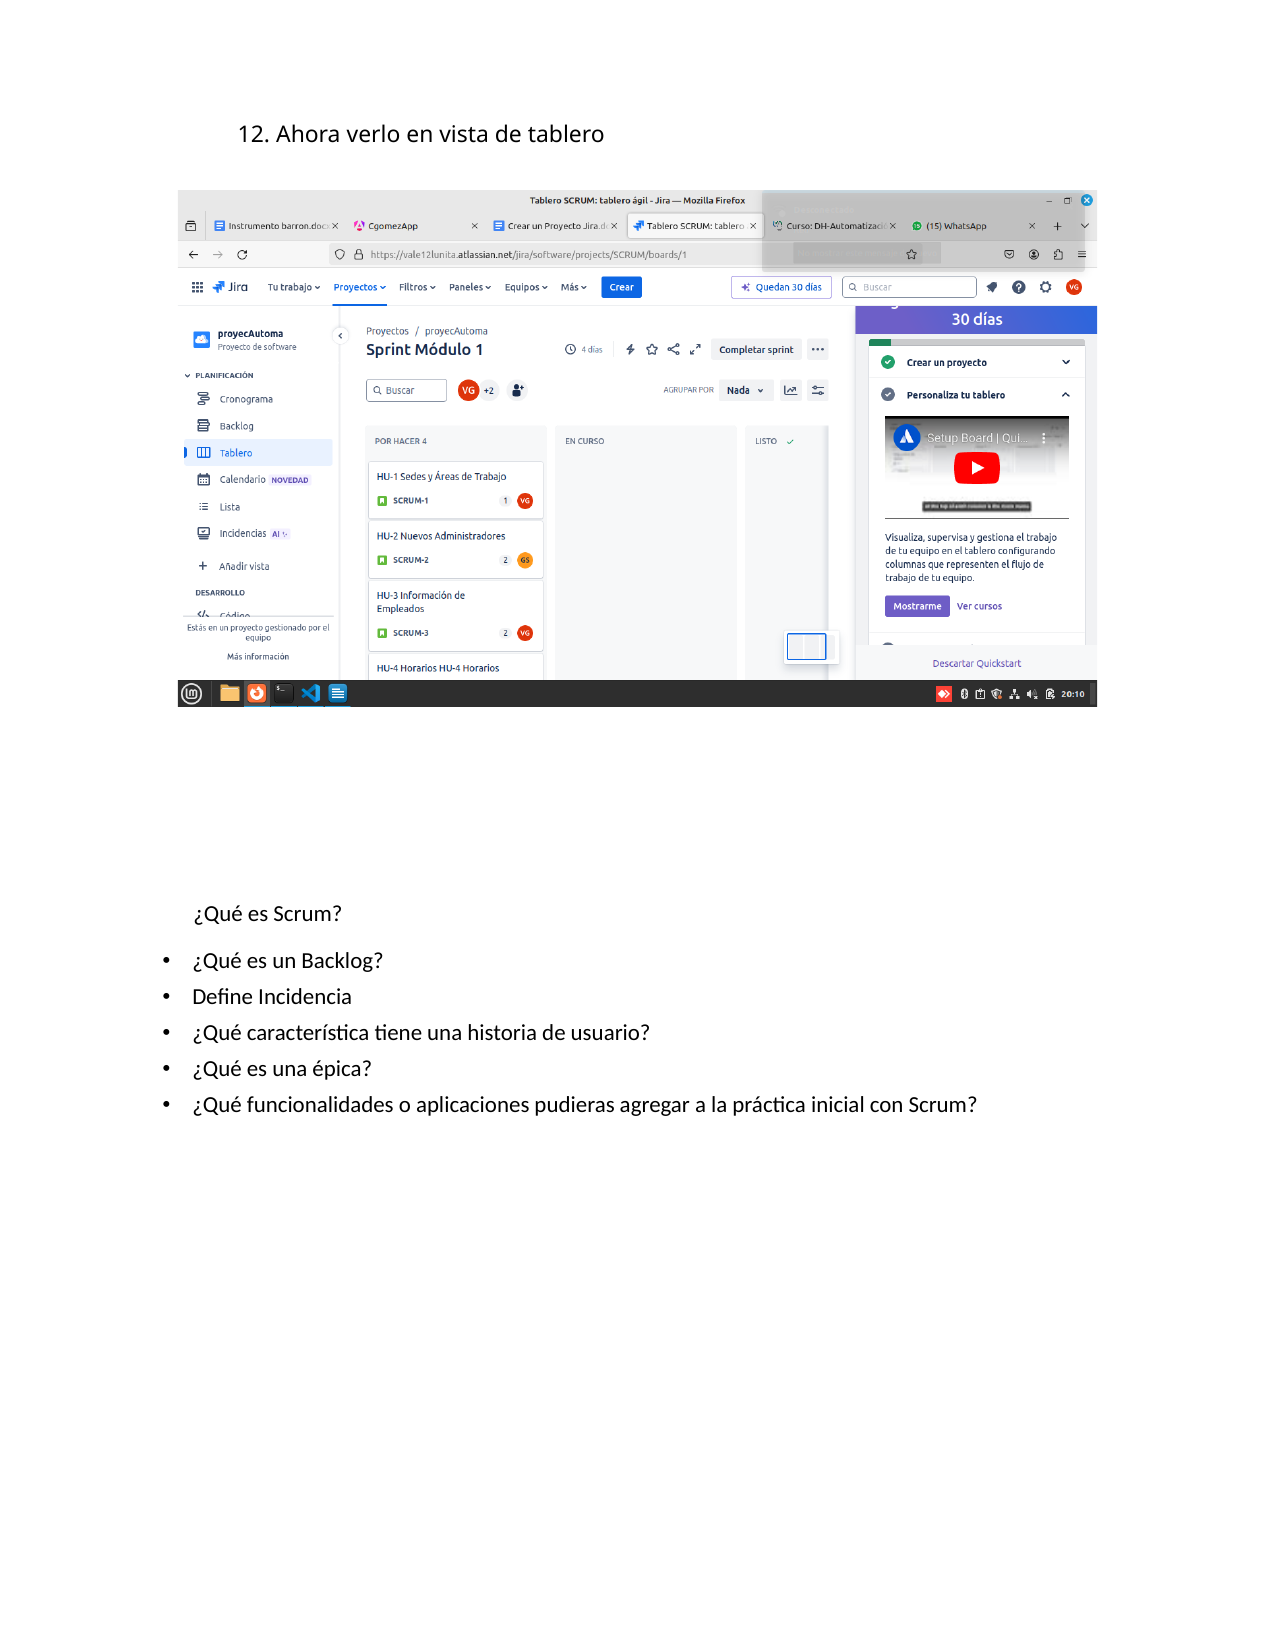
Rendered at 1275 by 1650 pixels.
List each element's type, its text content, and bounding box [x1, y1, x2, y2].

list ¿Qué característica tiene una historia de usuario? [162, 1018, 1157, 1046]
list ¿Qué funcionalidades o aplicaciones pudieras agregar a la práctica inicial con Scrum? [162, 1091, 1157, 1118]
list ¿Qué es un Backlog? [162, 946, 1157, 974]
list Ahora verlo en vista de tablero [237, 118, 1157, 149]
text ¿Qué es Scrum? [193, 866, 1157, 927]
list Define Incidencia [162, 982, 1157, 1010]
list ¿Qué es una épica? [162, 1054, 1157, 1082]
picture [177, 190, 1098, 707]
